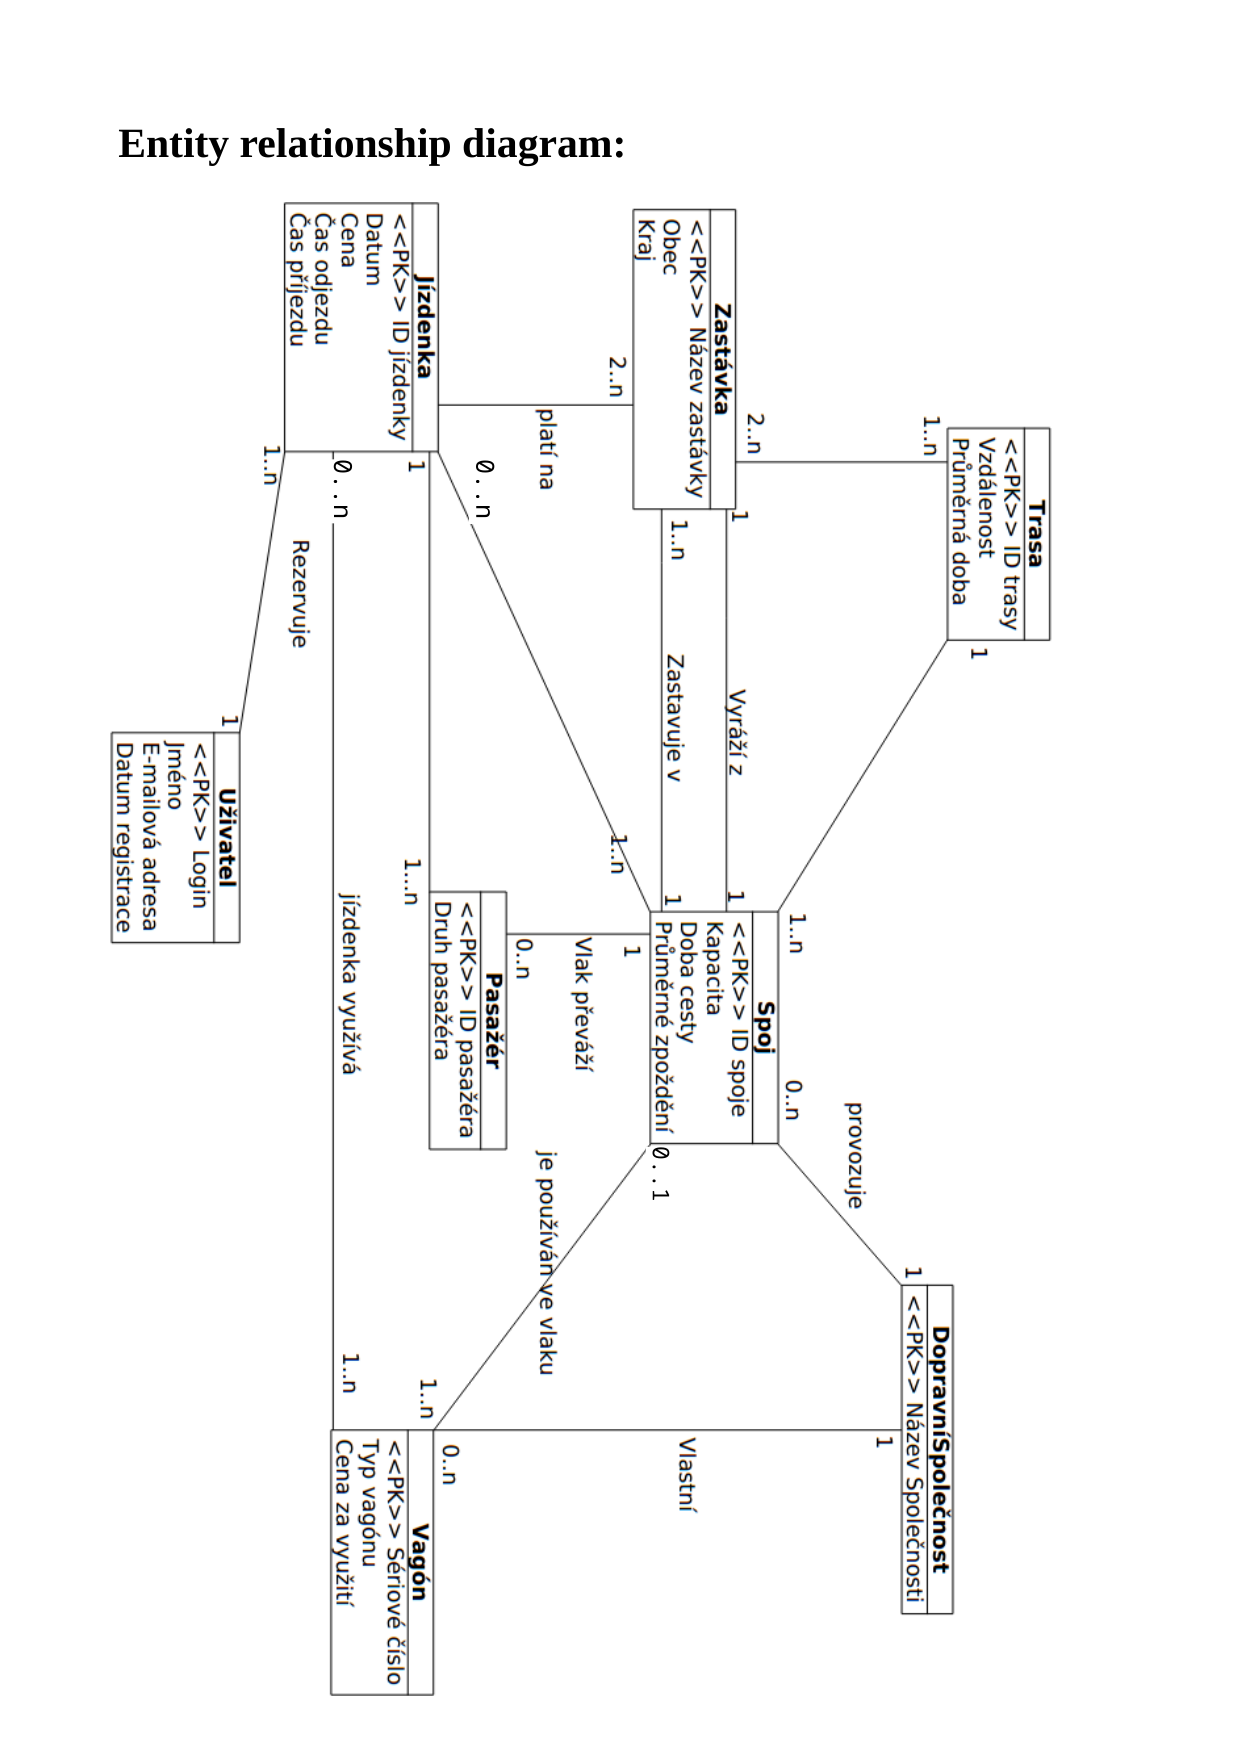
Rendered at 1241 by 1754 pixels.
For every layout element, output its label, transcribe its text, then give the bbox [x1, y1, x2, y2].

text Entity relationship diagram: [118, 118, 1122, 166]
picture [108, 167, 1053, 1717]
